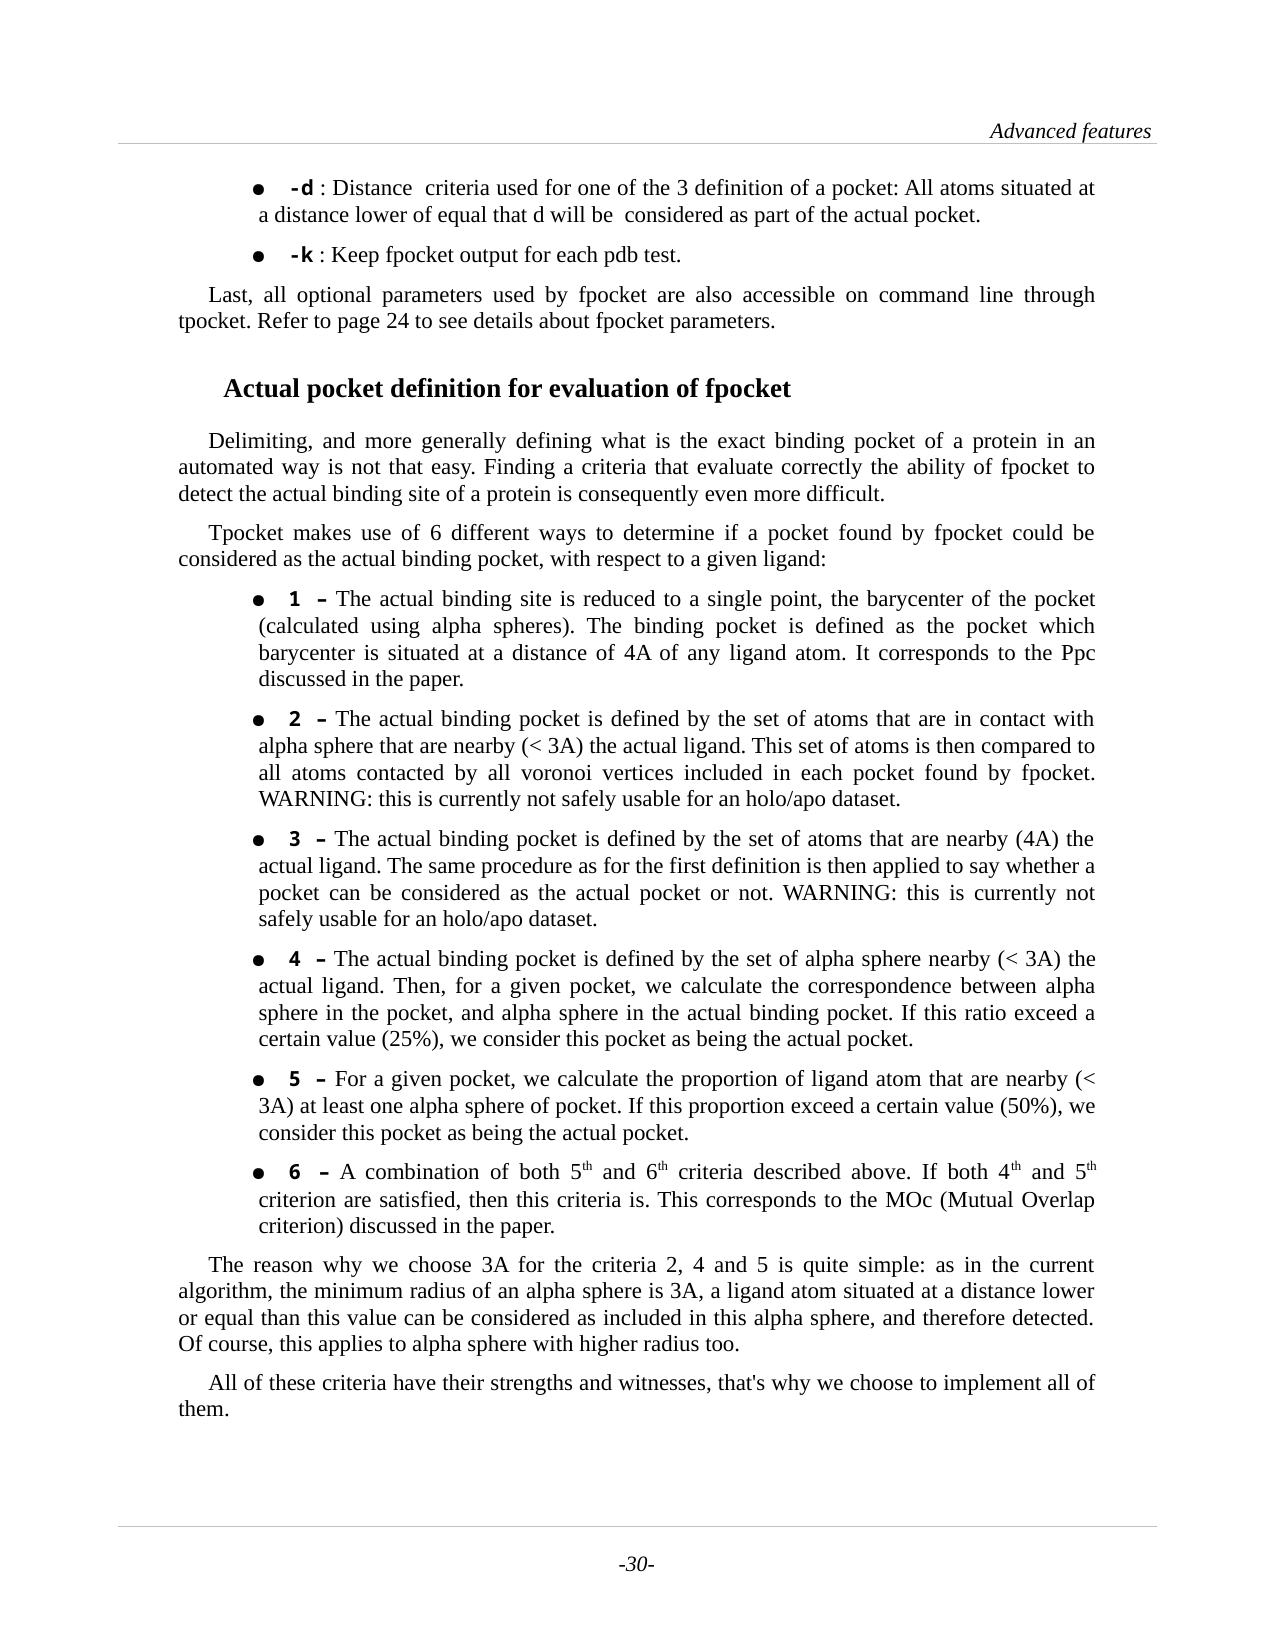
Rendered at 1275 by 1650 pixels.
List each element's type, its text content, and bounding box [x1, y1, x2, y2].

list 6 – A combination of both 5th and 6th criteria described above. If both 4th and 5th criterion are satisfied, then this criteria is. This corresponds to the MOc (Mutual Overlap criterion) discussed in the paper. [221, 1157, 1097, 1238]
text Tpocket makes use of 6 different ways to determine if a pocket found by fpocket could be considered as the actual binding pocket, with respect to a given ligand: [178, 518, 1097, 571]
text Delimiting, and more generally defining what is the exact binding pocket of a protein in an automated way is not that easy. Finding a criteria that evaluate correctly the ability of fpocket to detect the actual binding site of a protein is consequently even more difficult. [178, 427, 1097, 506]
list 1 – The actual binding site is reduced to a single point, the barycenter of the pocket (calculated using alpha spheres). The binding pocket is defined as the pocket which barycenter is situated at a distance of 4A of any ligand atom. It corresponds to the Ppc discussed in the paper. [221, 584, 1097, 691]
list -d : Distance criteria used for one of the 3 definition of a pocket: All atoms situated at a distance lower of equal that d will be considered as part of the actual pocket. [221, 173, 1097, 228]
text The reason why we choose 3A for the criteria 2, 4 and 5 is quite simple: as in the current algorithm, the minimum radius of an alpha sphere is 3A, a ligand atom situated at a distance lower or equal than this value can be considered as included in this alpha sphere, and therefore detected. Of course, this applies to alpha sphere with higher radius too. [178, 1251, 1097, 1356]
list -k : Keep fpocket output for each pdb test. [221, 240, 1097, 269]
text Last, all optional parameters used by fpocket are also accessible on command line through tpocket. Refer to page 24 to see details about fpocket parameters. [178, 281, 1097, 334]
list 2 – The actual binding pocket is defined by the set of atoms that are in contact with alpha sphere that are nearby (< 3A) the actual ligand. This set of atoms is then compared to all atoms contacted by all voronoi vertices included in each pocket found by fpocket. WARNING: this is currently not safely usable for an holo/apo dataset. [221, 704, 1097, 811]
list 3 – The actual binding pocket is defined by the set of atoms that are nearby (4A) the actual ligand. The same procedure as for the first definition is then applied to say whether a pocket can be considered as the actual pocket or not. WARNING: this is currently not safely usable for an holo/apo dataset. [221, 824, 1097, 931]
subtitle Actual pocket definition for evaluation of fpocket [223, 372, 1157, 403]
text All of these criteria have their strengths and witnesses, that's why we choose to implement all of them. [178, 1369, 1097, 1422]
list 4 – The actual binding pocket is defined by the set of alpha sphere nearby (< 3A) the actual ligand. Then, for a given pocket, we calculate the correspondence between alpha sphere in the pocket, and alpha sphere in the actual binding pocket. If this ratio exceed a certain value (25%), we consider this pocket as being the actual pocket. [221, 944, 1097, 1051]
list 5 – For a given pocket, we calculate the proportion of ligand atom that are nearby (< 3A) at least one alpha sphere of pocket. If this proportion exceed a certain value (50%), we consider this pocket as being the actual pocket. [221, 1064, 1097, 1145]
